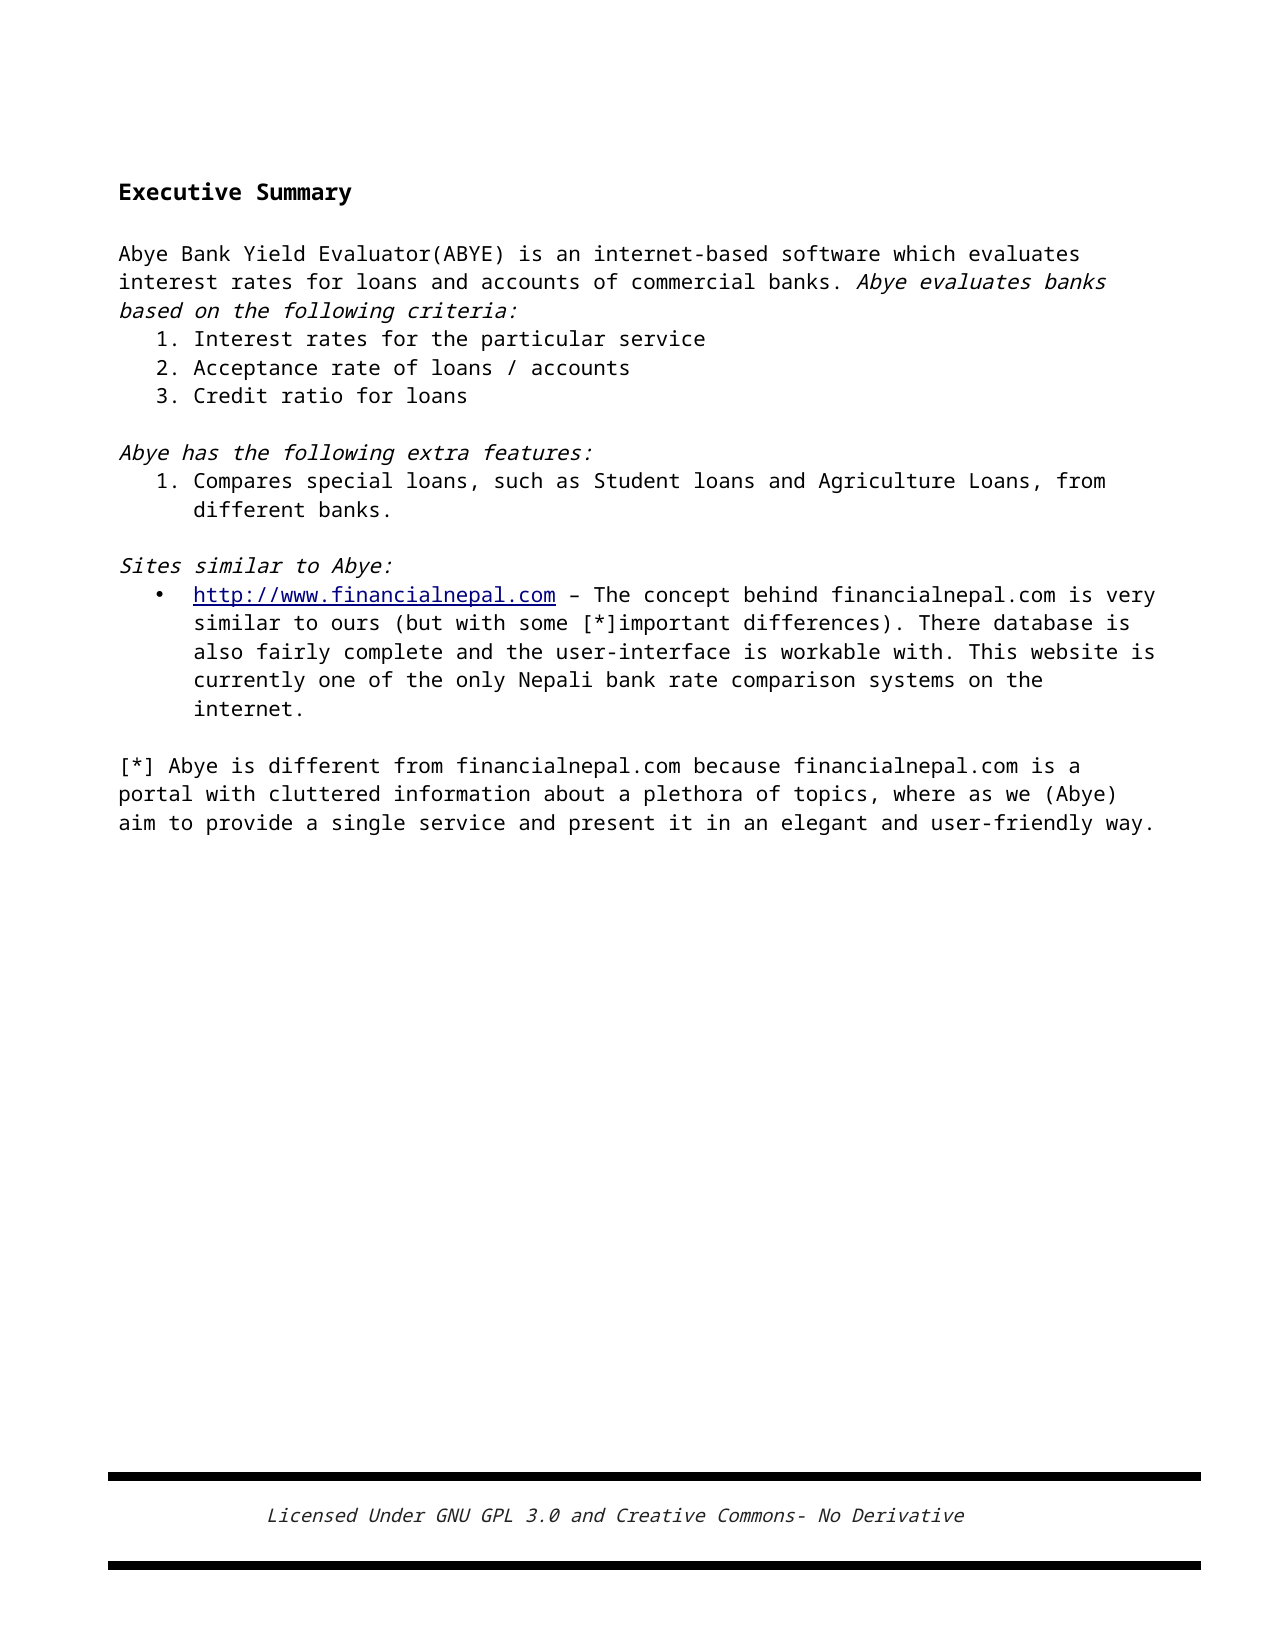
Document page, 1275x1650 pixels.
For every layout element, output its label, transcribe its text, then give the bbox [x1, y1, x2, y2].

text Executive Summary [118, 176, 1157, 208]
list Acceptance rate of loans / accounts [156, 353, 1157, 381]
text Abye Bank Yield Evaluator(ABYE) is an internet-based software which evaluates interest rates for loans and accounts of commercial banks. Abye evaluates banks based on the following criteria: [118, 239, 1157, 324]
list http://www.financialnepal.com – The concept behind financialnepal.com is very similar to ours (but with some [*]important differences). There database is also fairly complete and the user-interface is workable with. This website is currently one of the only Nepali bank rate comparison systems on the internet. [156, 580, 1157, 722]
text Abye has the following extra features: [118, 438, 1157, 466]
text [*] Abye is different from financialnepal.com because financialnepal.com is a portal with cluttered information about a plethora of topics, where as we (Abye) aim to provide a single service and present it in an elegant and user-friendly way. [118, 751, 1157, 836]
text Sites similar to Abye: [118, 552, 1157, 580]
list Interest rates for the particular service [156, 324, 1157, 353]
list Credit ratio for loans [156, 381, 1157, 409]
list Compares special loans, such as Student loans and Agriculture Loans, from different banks. [156, 466, 1157, 523]
